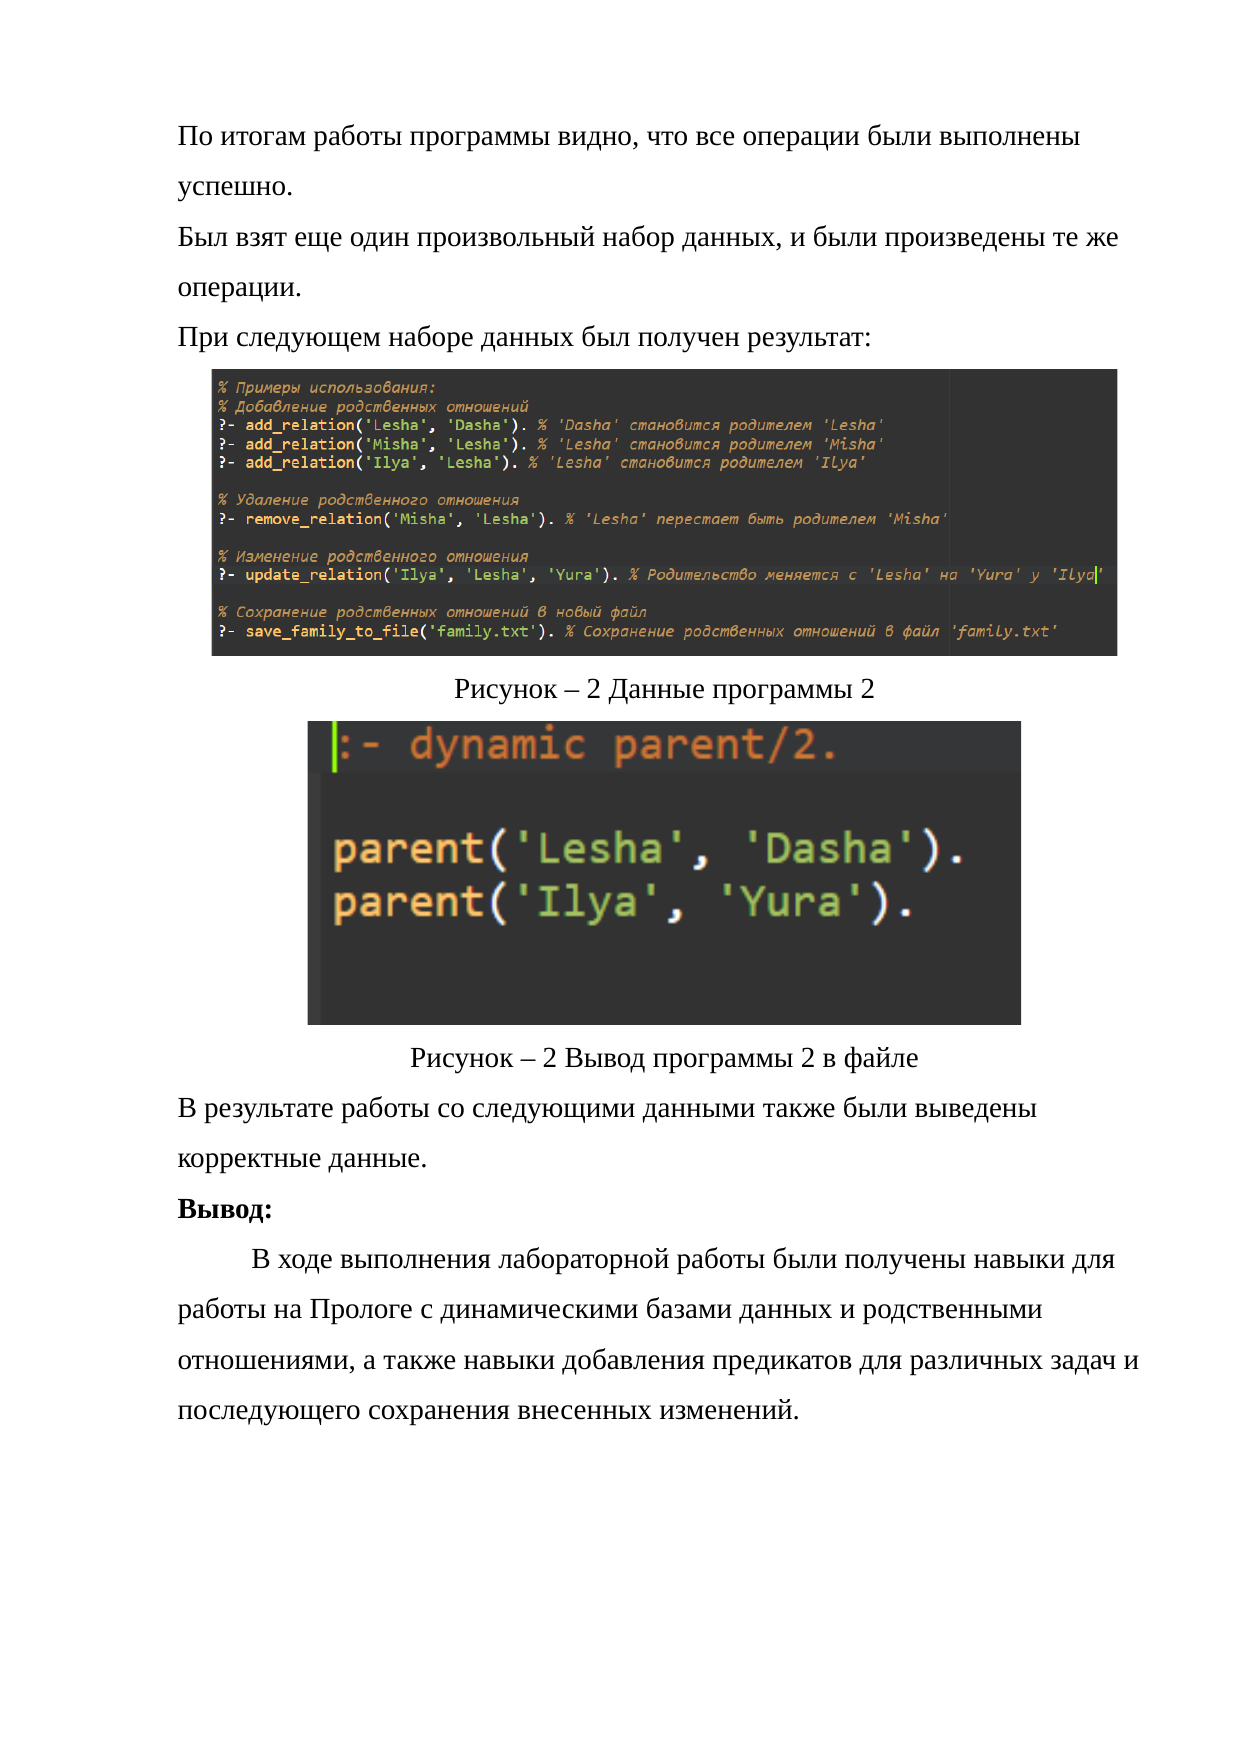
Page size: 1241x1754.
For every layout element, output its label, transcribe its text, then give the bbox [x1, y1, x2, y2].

picture [307, 721, 588, 872]
picture [211, 369, 1118, 656]
text Рисунок – 2 Вывод программы 2 в файле [177, 1040, 1152, 1073]
text В ходе выполнения лабораторной работы были получены навыки для работы на Прологе с динамическими базами данных и родственными отношениями, а также навыки добавления предикатов для различных задач и последующего сохранения внесенных изменений. [177, 1241, 1152, 1426]
text Рисунок – 2 Данные программы 2 [177, 672, 1152, 705]
text Был взят еще один произвольный набор данных, и были произведены те же операции. [177, 219, 1152, 303]
text В результате работы со следующими данными также были выведены корректные данные. [177, 1090, 1152, 1174]
text Вывод: [177, 1191, 1152, 1224]
text При следующем наборе данных был получен результат: [177, 319, 1152, 353]
text По итогам работы программы видно, что все операции были выполнены успешно. [177, 118, 1152, 202]
